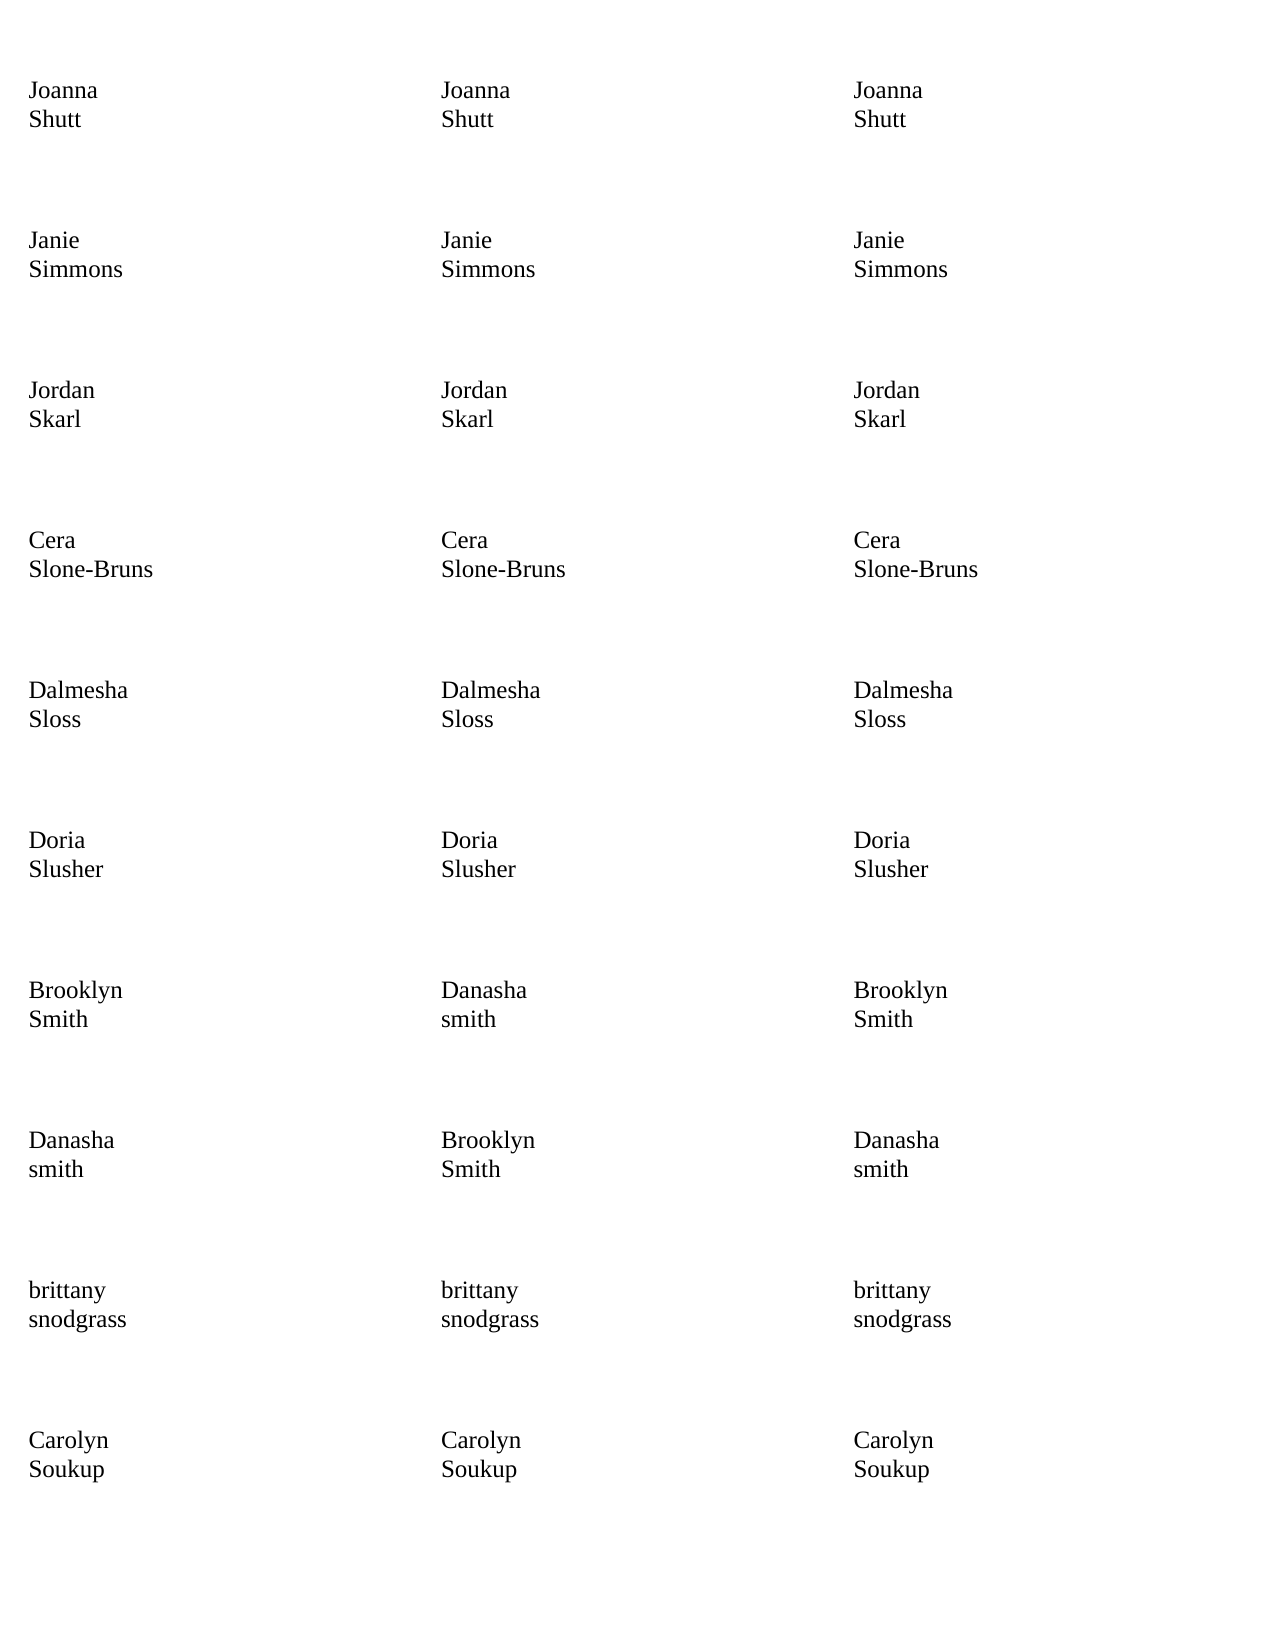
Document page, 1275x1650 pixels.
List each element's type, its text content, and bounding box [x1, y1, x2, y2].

text Dalmesha Sloss [441, 675, 834, 732]
text Danasha smith [441, 975, 834, 1032]
text Jordan Skarl [853, 375, 1247, 432]
text Joanna Shutt [28, 75, 422, 132]
text Cera Slone-Bruns [441, 525, 834, 582]
text Brooklyn Smith [28, 975, 422, 1032]
text Joanna Shutt [441, 75, 834, 132]
text brittany snodgrass [441, 1275, 834, 1332]
text brittany snodgrass [853, 1275, 1247, 1332]
text Janie Simmons [28, 225, 422, 282]
text Carolyn Soukup [853, 1425, 1247, 1482]
text Dalmesha Sloss [853, 675, 1247, 732]
text Janie Simmons [853, 225, 1247, 282]
text Doria Slusher [28, 825, 422, 882]
text Carolyn Soukup [28, 1425, 422, 1482]
text Danasha smith [853, 1125, 1247, 1182]
text Doria Slusher [441, 825, 834, 882]
text Cera Slone-Bruns [853, 525, 1247, 582]
text Jordan Skarl [441, 375, 834, 432]
text brittany snodgrass [28, 1275, 422, 1332]
text Doria Slusher [853, 825, 1247, 882]
text Danasha smith [28, 1125, 422, 1182]
text Jordan Skarl [28, 375, 422, 432]
text Brooklyn Smith [853, 975, 1247, 1032]
text Joanna Shutt [853, 75, 1247, 132]
text Cera Slone-Bruns [28, 525, 422, 582]
text Janie Simmons [441, 225, 834, 282]
text Brooklyn Smith [441, 1125, 834, 1182]
text Dalmesha Sloss [28, 675, 422, 732]
text Carolyn Soukup [441, 1425, 834, 1482]
